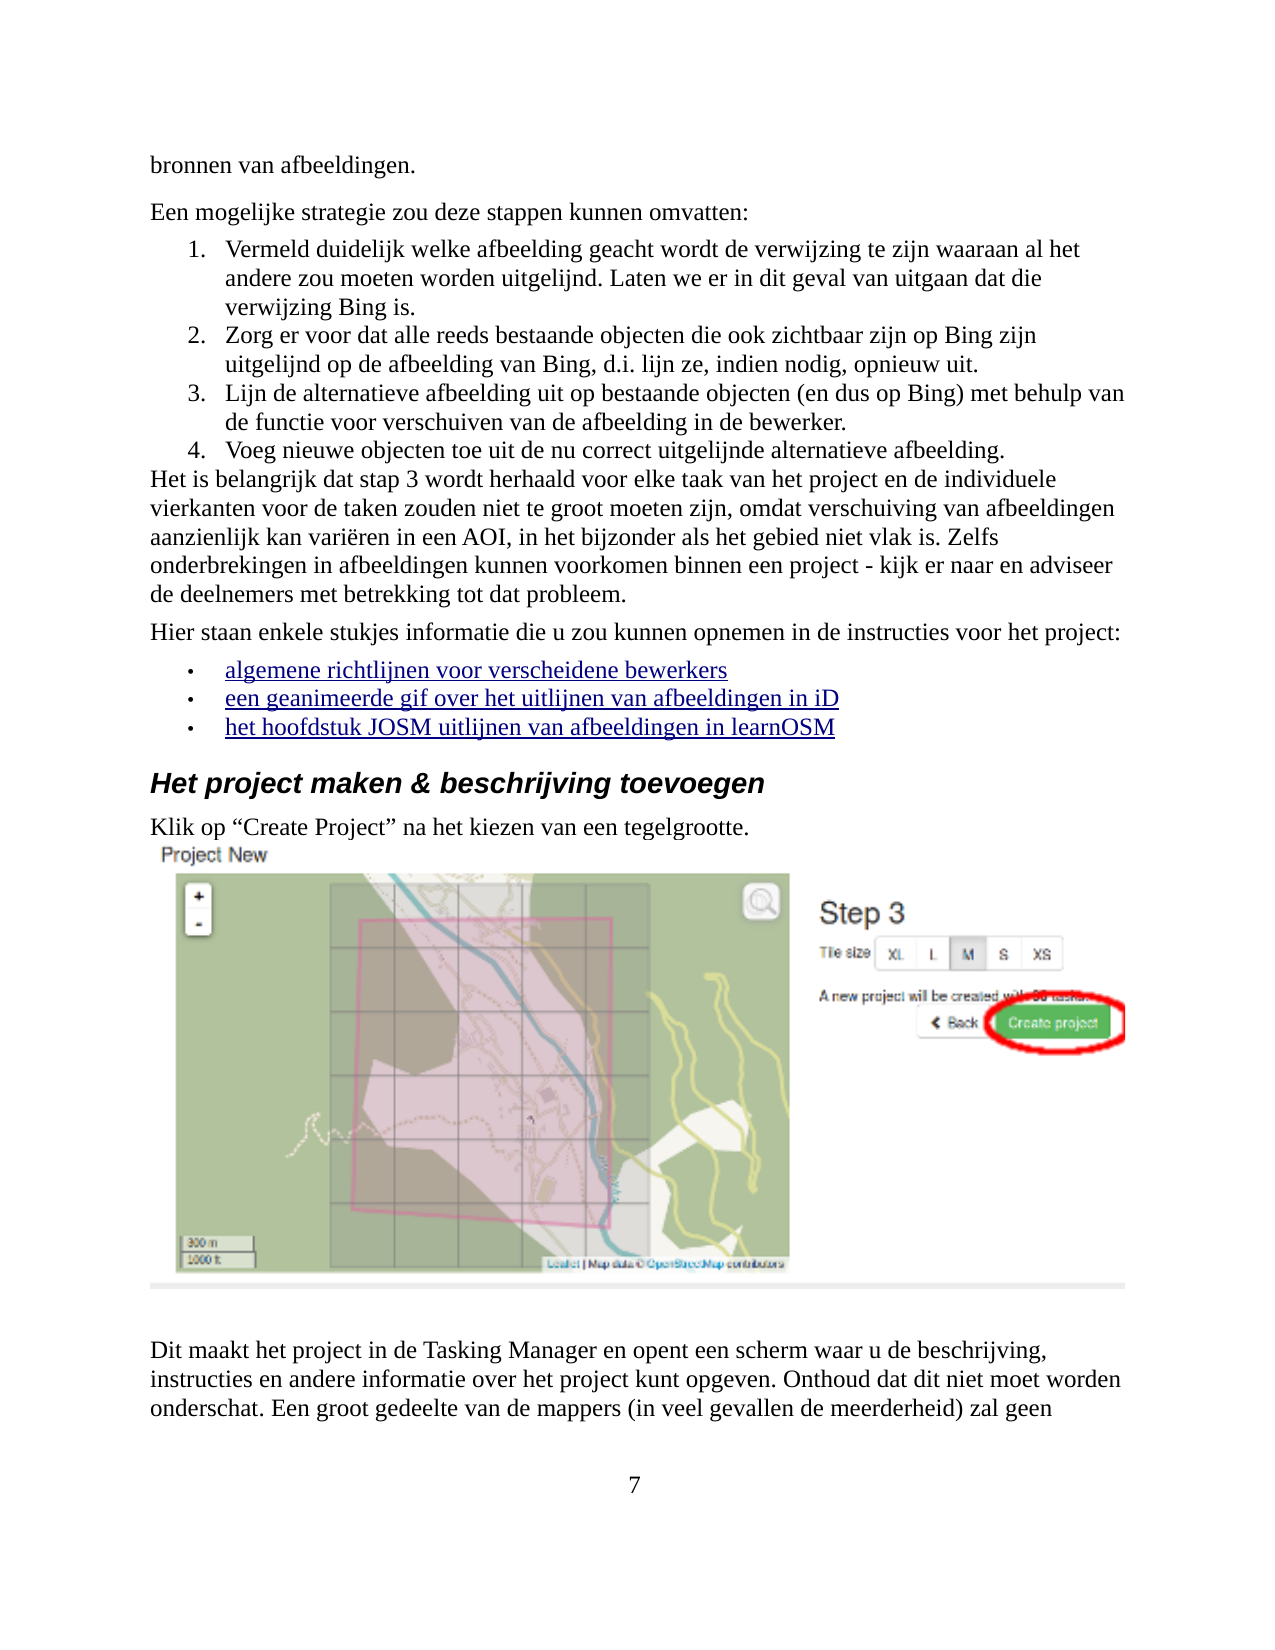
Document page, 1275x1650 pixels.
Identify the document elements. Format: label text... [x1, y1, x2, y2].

text Een mogelijke strategie zou deze stappen kunnen omvatten: [150, 197, 1125, 225]
list Zorg er voor dat alle reeds bestaande objecten die ook zichtbaar zijn op Bing zijn uitgelijnd op de afbeelding van Bing, d.i. lijn ze, indien nodig, opnieuw uit. [187, 321, 1125, 378]
list Lijn de alternatieve afbeelding uit op bestaande objecten (en dus op Bing) met behulp van de functie voor verschuiven van de afbeelding in de bewerker. [187, 378, 1125, 436]
list een geanimeerde gif over het uitlijnen van afbeeldingen in iD [187, 683, 1125, 712]
list Voeg nieuwe objecten toe uit de nu correct uitgelijnde alternatieve afbeelding. [187, 436, 1125, 464]
list Vermeld duidelijk welke afbeelding geacht wordt de verwijzing te zijn waaraan al het andere zou moeten worden uitgelijnd. Laten we er in dit geval van uitgaan dat die verwijzing Bing is. [187, 234, 1125, 321]
picture [150, 840, 1125, 1289]
subtitle Het project maken & beschrijving toevoegen [150, 766, 1125, 799]
list algemene richtlijnen voor verscheidene bewerkers [187, 655, 1125, 683]
text bronnen van afbeeldingen. [150, 150, 1125, 179]
text Het is belangrijk dat stap 3 wordt herhaald voor elke taak van het project en de individuele vierkanten voor de taken zouden niet te groot moeten zijn, omdat verschuiving van afbeeldingen aanzienlijk kan variëren in een AOI, in het bijzonder als het gebied niet vlak is. Zelfs onderbrekingen in afbeeldingen kunnen voorkomen binnen een project - kijk er naar en adviseer de deelnemers met betrekking tot dat probleem. [150, 464, 1125, 608]
text Dit maakt het project in de Tasking Manager en opent een scherm waar u de beschrijving, instructies en andere informatie over het project kunt opgeven. Onthoud dat dit niet moet worden onderschat. Een groot gedeelte van de mappers (in veel gevallen de meerderheid) zal geen [150, 1336, 1125, 1422]
text Klik op “Create Project” na het kiezen van een tegelgrootte. [150, 812, 1125, 840]
text Hier staan enkele stukjes informatie die u zou kunnen opnemen in de instructies voor het project: [150, 617, 1125, 646]
list het hoofdstuk JOSM uitlijnen van afbeeldingen in learnOSM [187, 712, 1125, 741]
